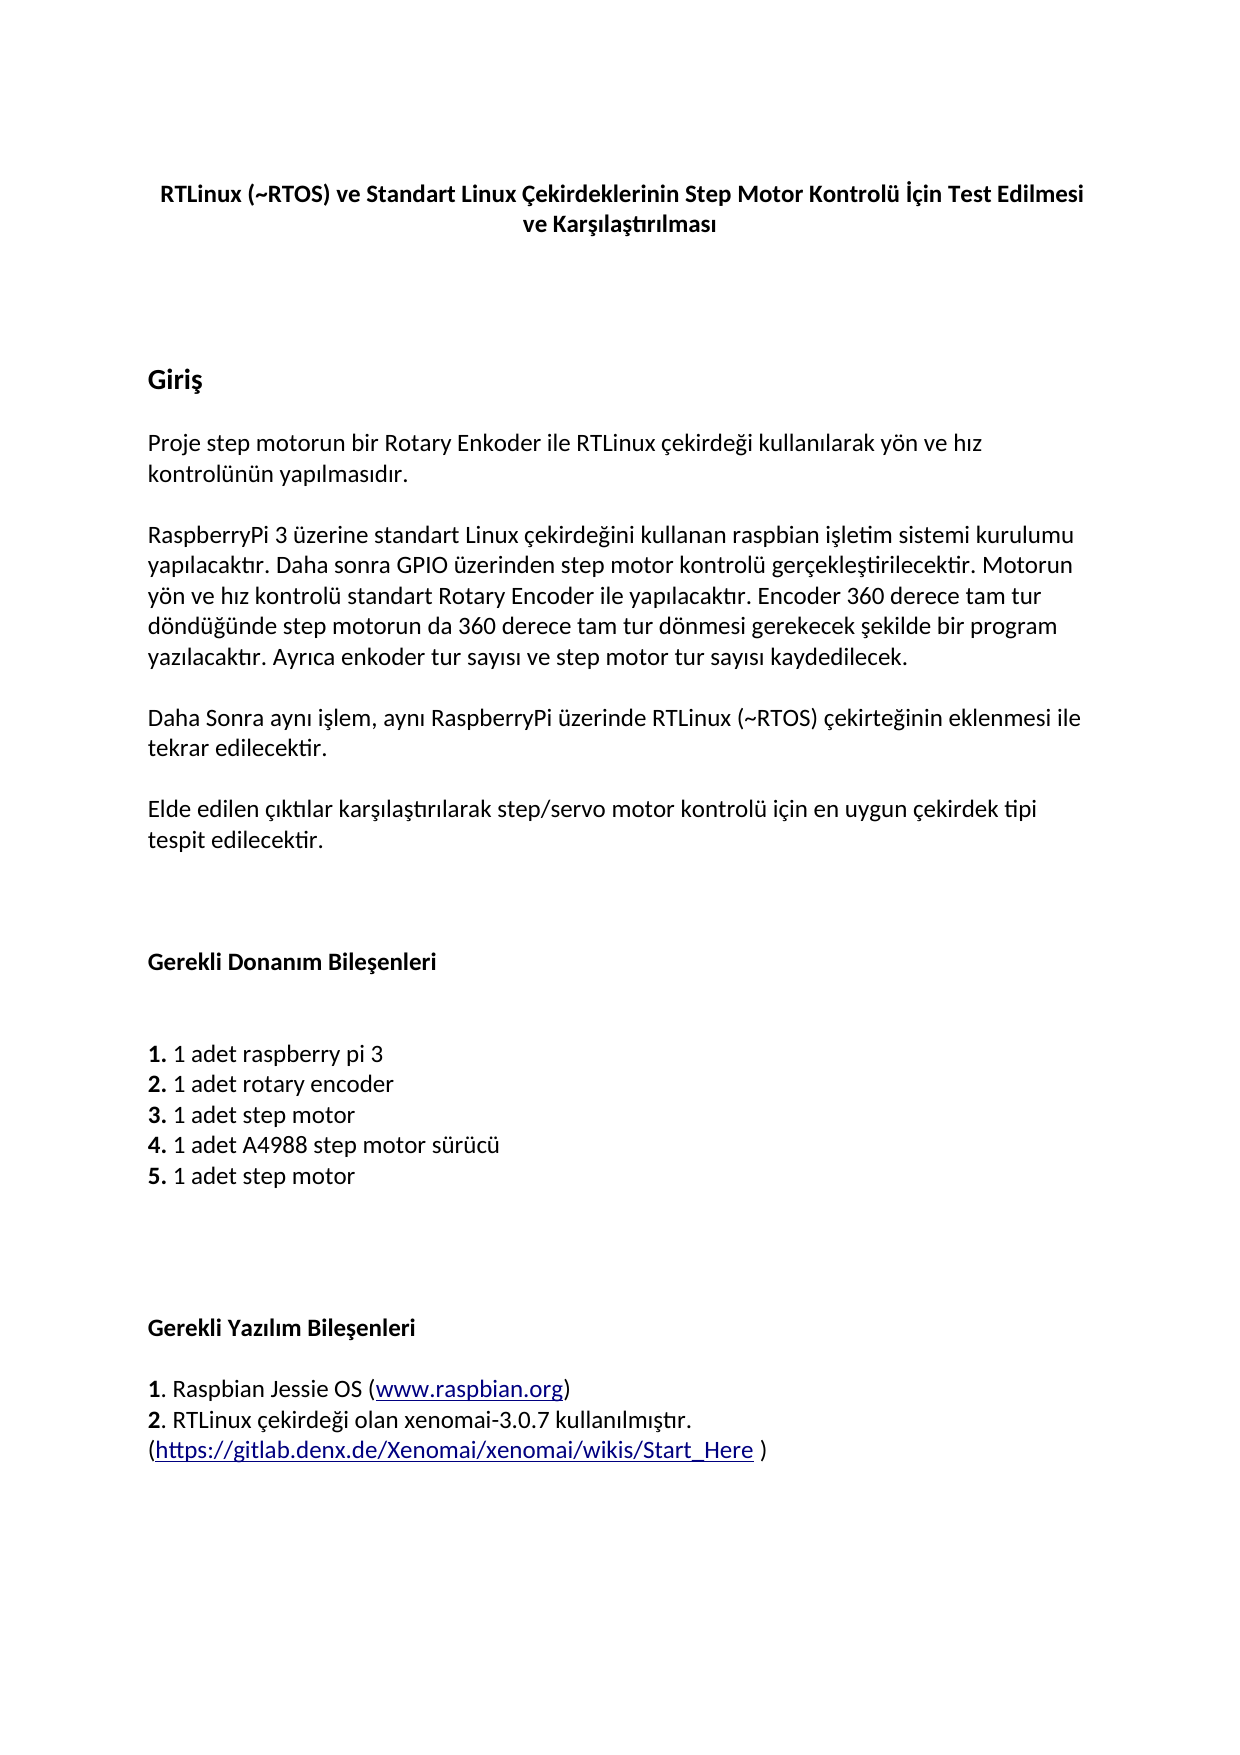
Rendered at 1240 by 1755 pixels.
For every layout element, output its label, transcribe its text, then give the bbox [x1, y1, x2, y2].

text 2. 1 adet rotary encoder [148, 1068, 1092, 1099]
text Daha Sonra aynı işlem, aynı RaspberryPi üzerinde RTLinux (~RTOS) çekirteğinin eklenmesi ile tekrar edilecektir. [148, 702, 1092, 763]
list 1. Raspbian Jessie OS (www.raspbian.org) [148, 1373, 1092, 1404]
text 4. 1 adet A4988 step motor sürücü [148, 1129, 1092, 1160]
text Gerekli Yazılım Bileşenleri [148, 1312, 1092, 1343]
text 1. 1 adet raspberry pi 3 [148, 1038, 1092, 1068]
list 2. RTLinux çekirdeği olan xenomai-3.0.7 kullanılmıştır. (https://gitlab.denx.de/Xenomai/xenomai/wikis/Start_Here ) [148, 1404, 1092, 1465]
text 3. 1 adet step motor [148, 1099, 1092, 1129]
text RaspberryPi 3 üzerine standart Linux çekirdeğini kullanan raspbian işletim sistemi kurulumu yapılacaktır. Daha sonra GPIO üzerinden step motor kontrolü gerçekleştirilecektir. Motorun yön ve hız kontrolü standart Rotary Encoder ile yapılacaktır. Encoder 360 derece tam tur döndüğünde step motorun da 360 derece tam tur dönmesi gerekecek şekilde bir program yazılacaktır. Ayrıca enkoder tur sayısı ve step motor tur sayısı kaydedilecek. [148, 519, 1092, 672]
text Proje step motorun bir Rotary Enkoder ile RTLinux çekirdeği kullanılarak yön ve hız kontrolünün yapılmasıdır. [148, 427, 1092, 488]
text Giriş [148, 361, 1092, 397]
text Elde edilen çıktılar karşılaştırılarak step/servo motor kontrolü için en uygun çekirdek tipi tespit edilecektir. [148, 794, 1092, 855]
text Gerekli Donanım Bileşenleri [148, 946, 1092, 977]
text RTLinux (~RTOS) ve Standart Linux Çekirdeklerinin Step Motor Kontrolü İçin Test Edilmesi ve Karşılaştırılması [148, 178, 1092, 239]
text 5. 1 adet step motor [148, 1160, 1092, 1190]
